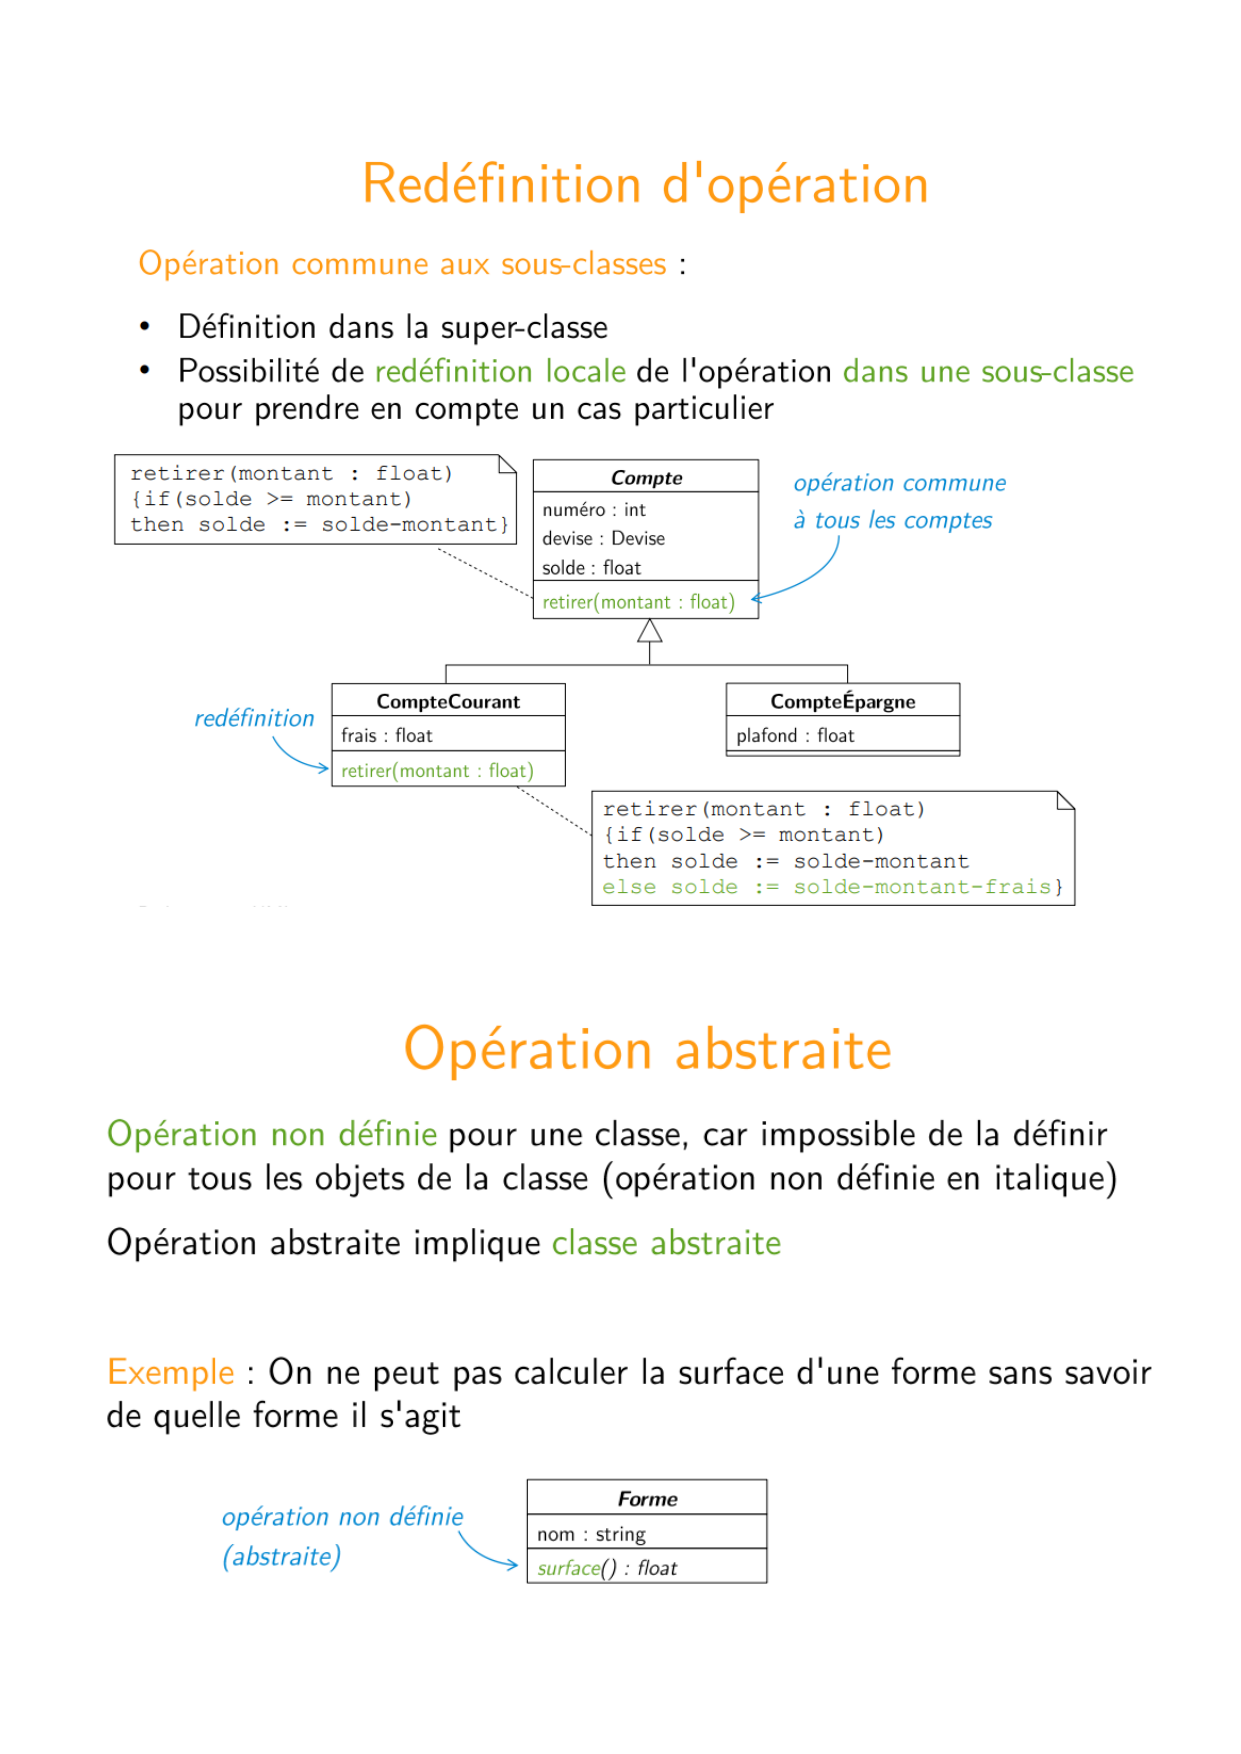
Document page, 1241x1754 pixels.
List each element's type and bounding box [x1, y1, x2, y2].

picture [78, 1020, 1190, 1601]
picture [108, 145, 1190, 907]
